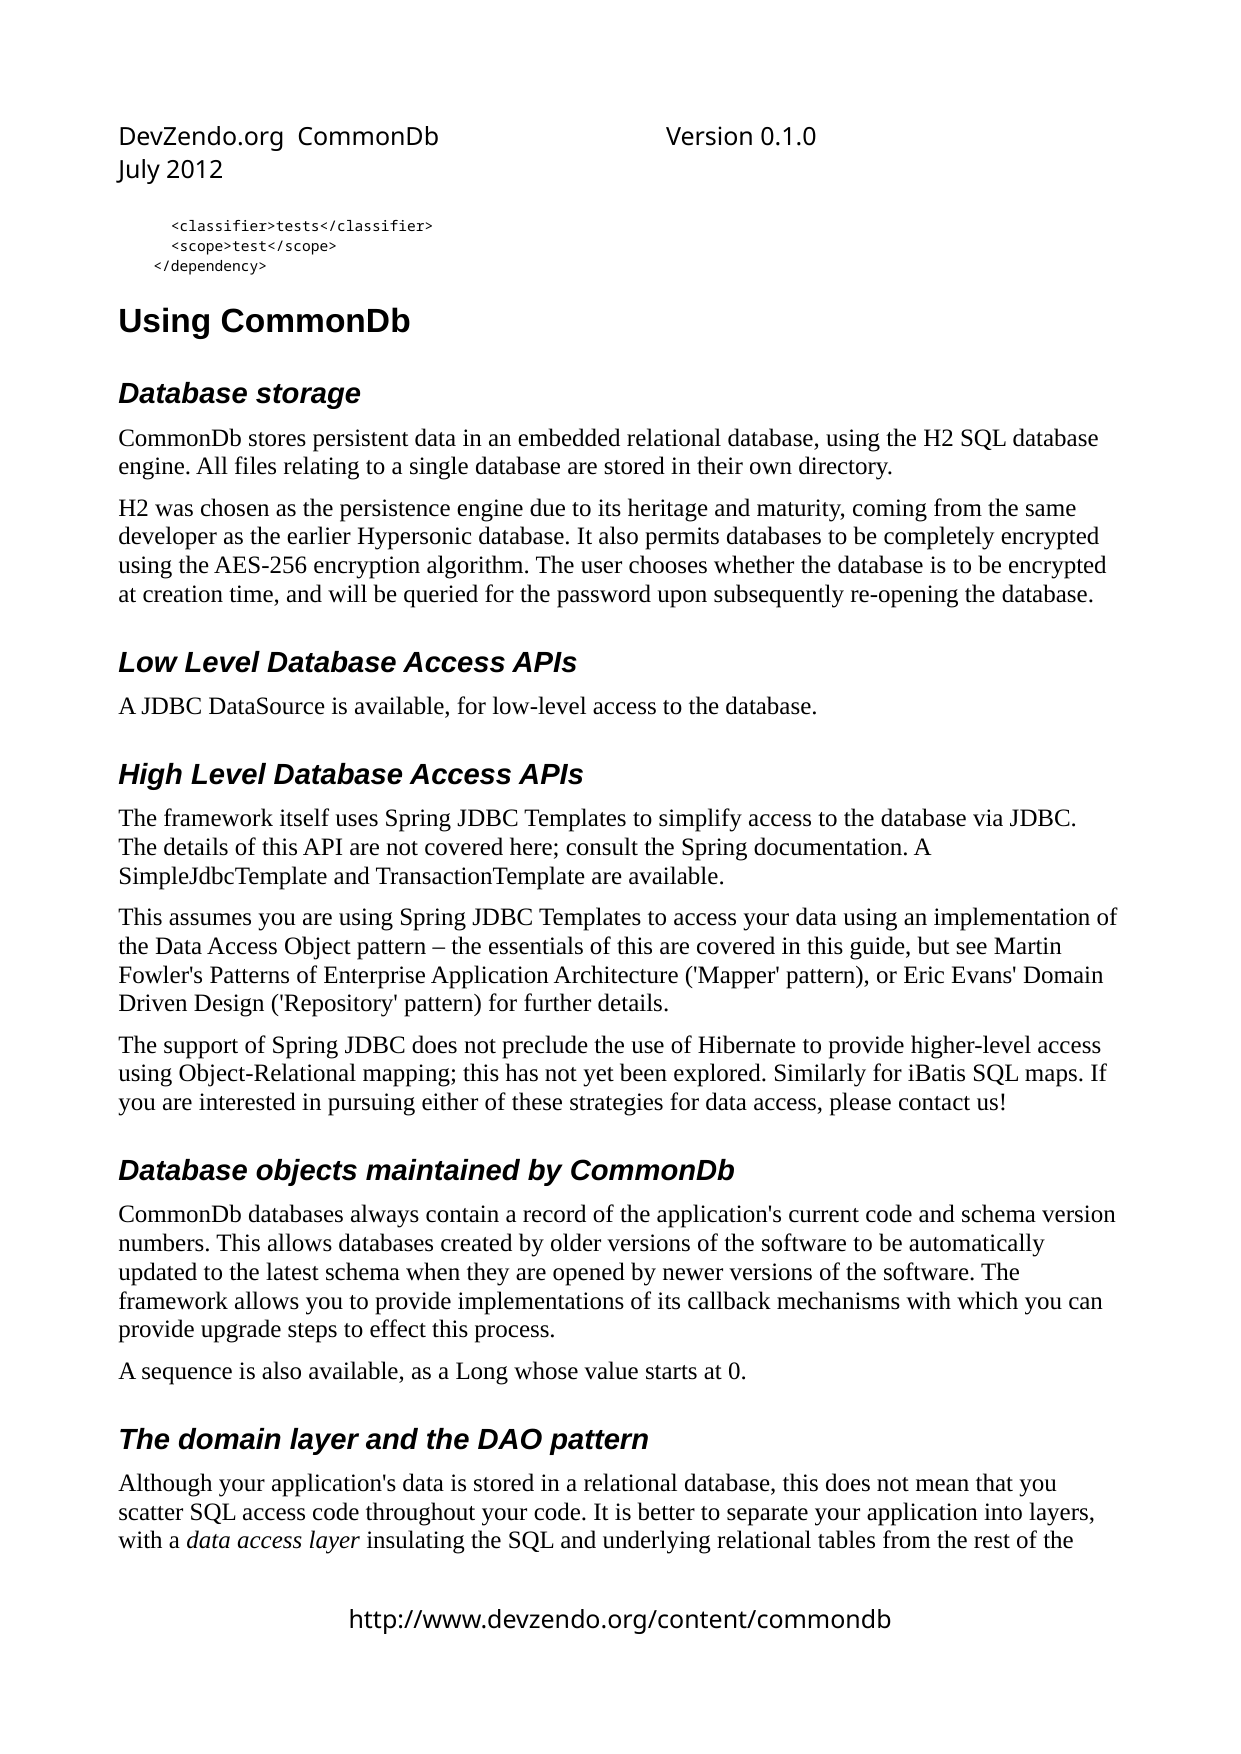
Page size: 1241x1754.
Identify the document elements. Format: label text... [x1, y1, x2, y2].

text <classifier>tests</classifier> [118, 216, 1122, 236]
text A JDBC DataSource is available, for low-level access to the database. [118, 691, 1122, 720]
text H2 was chosen as the persistence engine due to its heritage and maturity, coming from the same developer as the earlier Hypersonic database. It also permits databases to be completely encrypted using the AES-256 encryption algorithm. The user chooses whether the database is to be encrypted at creation time, and will be queried for the password upon subsequently re-opening the database. [118, 493, 1122, 608]
text This assumes you are using Spring JDBC Templates to access your data using an implementation of the Data Access Object pattern – the essentials of this are covered in this guide, but see Martin Fowler's Patterns of Enterprise Application Architecture ('Mapper' pattern), or Eric Evans' Domain Driven Design ('Repository' pattern) for further details. [118, 902, 1122, 1017]
subtitle Using CommonDb [118, 300, 1122, 339]
subtitle Database storage [118, 377, 1122, 410]
text CommonDb databases always contain a record of the application's current code and schema version numbers. This allows databases created by older versions of the software to be automatically updated to the latest schema when they are opened by newer versions of the software. The framework allows you to provide implementations of its callback mechanisms with which you can provide upgrade steps to effect this process. [118, 1199, 1122, 1343]
text <scope>test</scope> [118, 236, 1122, 256]
subtitle Low Level Database Access APIs [118, 645, 1122, 679]
text The support of Spring JDBC does not preclude the use of Hibernate to provide higher-level access using Object-Relational mapping; this has not yet been explored. Similarly for iBatis SQL maps. If you are interested in pursuing either of these strategies for data access, please contact us! [118, 1030, 1122, 1116]
text The framework itself uses Spring JDBC Templates to simplify access to the database via JDBC. The details of this API are not covered here; consult the Spring documentation. A SimpleJdbcTemplate and TransactionTemplate are available. [118, 803, 1122, 890]
subtitle The domain layer and the DAO pattern [118, 1422, 1122, 1456]
text Although your application's data is stored in a relational database, this does not mean that you scatter SQL access code throughout your code. It is better to separate your application into layers, with a data access layer insulating the SQL and underlying relational tables from the rest of the [118, 1468, 1122, 1554]
text A sequence is also available, as a Long whose value starts at 0. [118, 1356, 1122, 1384]
subtitle Database objects maintained by CommonDb [118, 1153, 1122, 1187]
subtitle High Level Database Access APIs [118, 757, 1122, 791]
text </dependency> [118, 256, 1122, 275]
text CommonDb stores persistent data in an embedded relational database, using the H2 SQL database engine. All files relating to a single database are stored in their own directory. [118, 423, 1122, 480]
